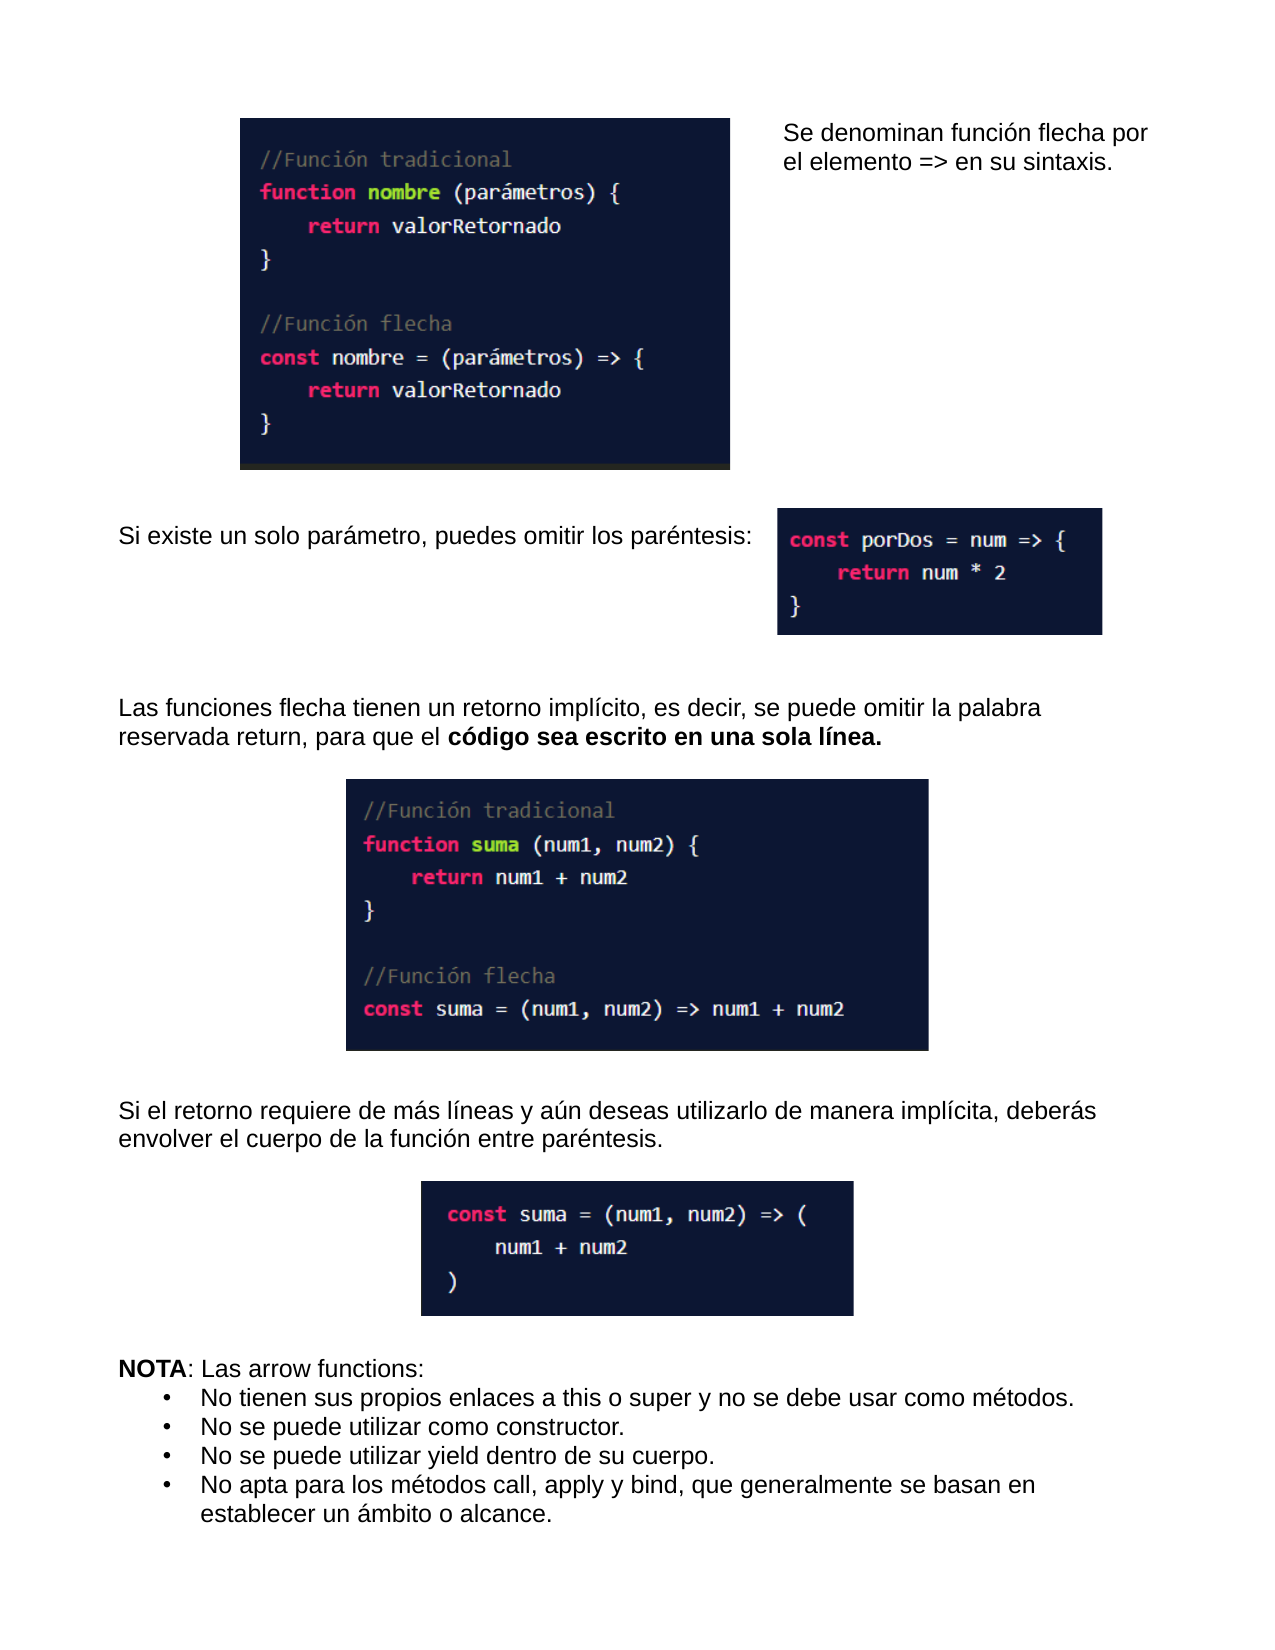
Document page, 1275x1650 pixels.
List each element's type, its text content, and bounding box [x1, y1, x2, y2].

list No tienen sus propios enlaces a this o super y no se debe usar como métodos. [163, 1383, 1157, 1412]
text [1103, 521, 1157, 549]
text Las funciones flecha tienen un retorno implícito, es decir, se puede omitir la palabra reservada return, para que el código sea escrito en una sola línea. [118, 693, 1157, 751]
picture [421, 1181, 854, 1316]
text NOTA: Las arrow functions: [118, 1354, 1157, 1383]
text Si existe un solo parámetro, puedes omitir los paréntesis: [118, 521, 777, 549]
picture [240, 118, 731, 470]
list No se puede utilizar yield dentro de su cuerpo. [163, 1441, 1157, 1470]
picture [346, 779, 929, 1051]
picture [777, 508, 1103, 635]
text Se denominan función flecha por el elemento => en su sintaxis. [731, 118, 1157, 176]
list No se puede utilizar como constructor. [163, 1412, 1157, 1441]
text [118, 118, 240, 176]
list No apta para los métodos call, apply y bind, que generalmente se basan en establecer un ámbito o alcance. [163, 1470, 1157, 1527]
text Si el retorno requiere de más líneas y aún deseas utilizarlo de manera implícita, deberás envolver el cuerpo de la función entre paréntesis. [118, 1096, 1157, 1153]
